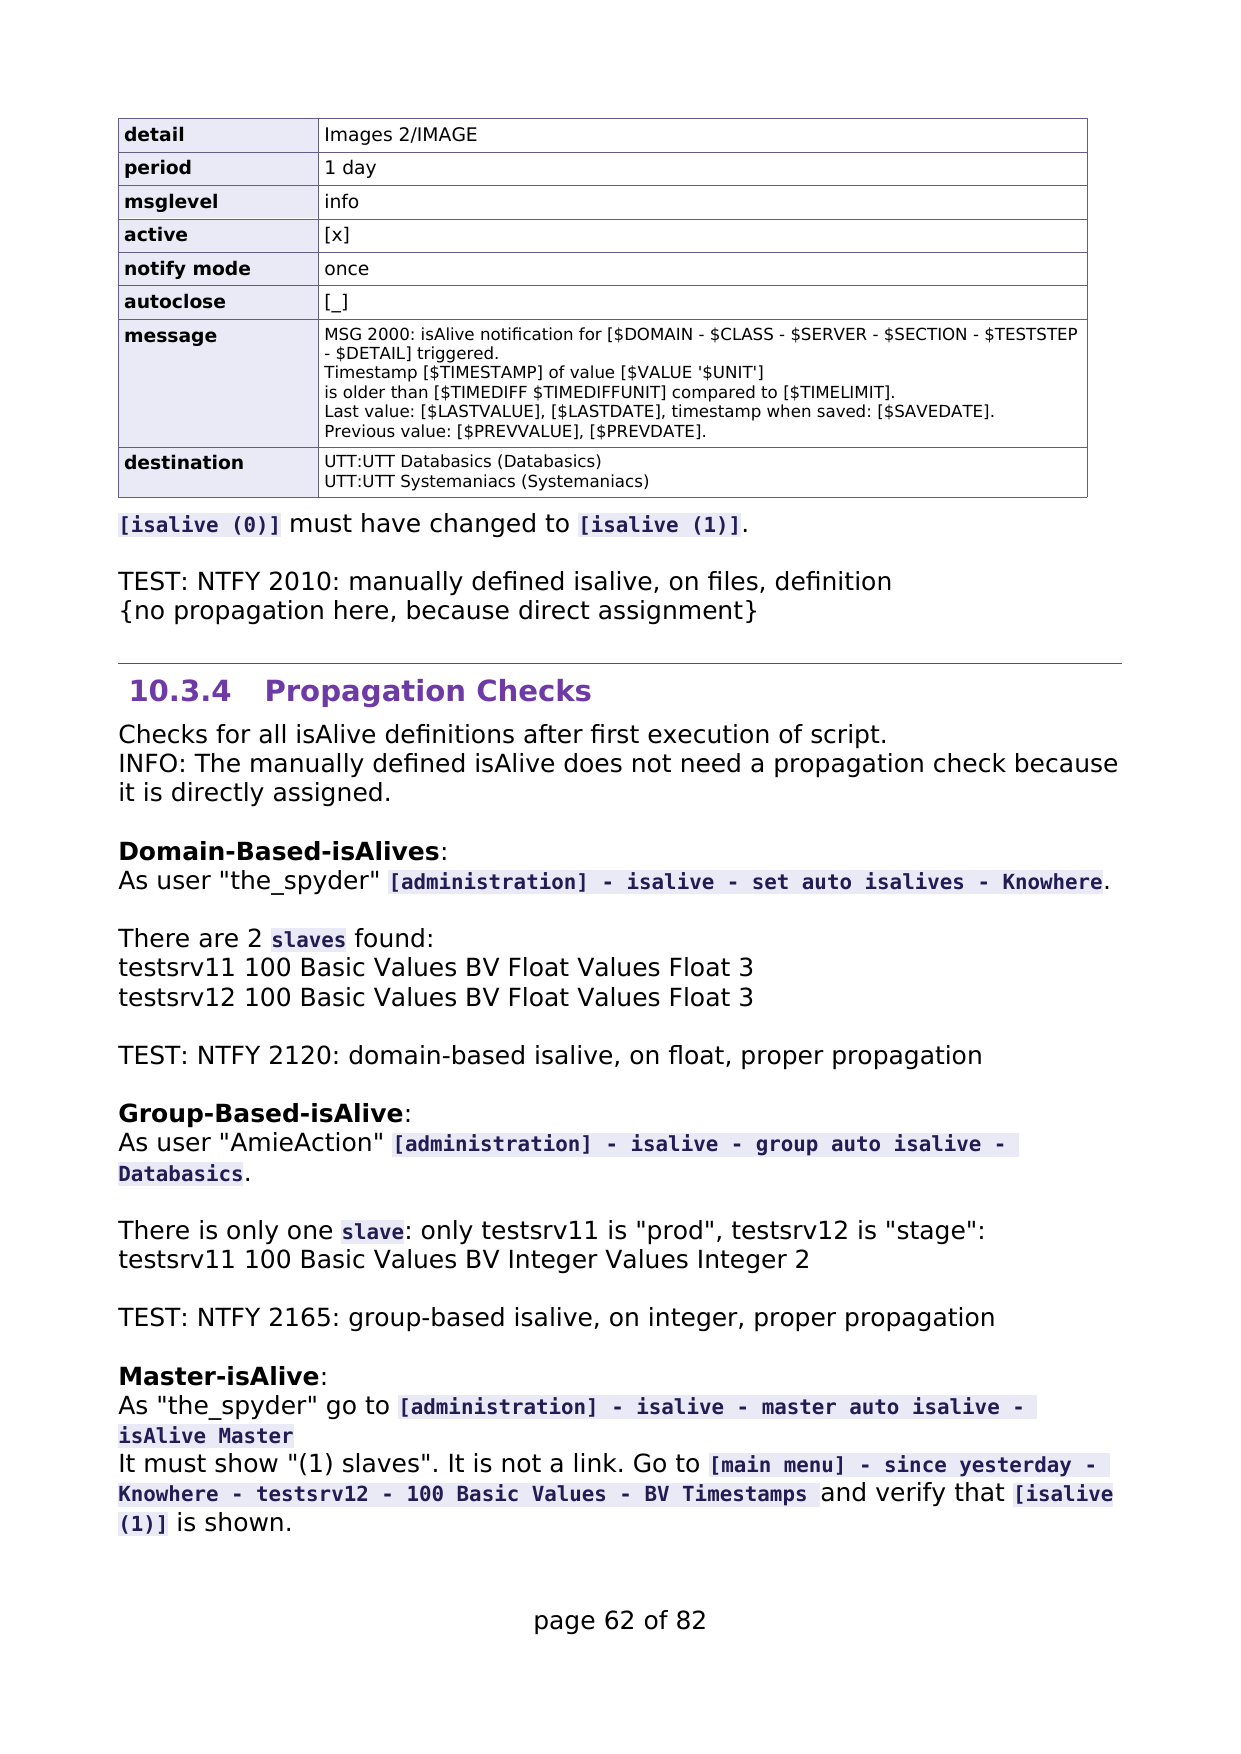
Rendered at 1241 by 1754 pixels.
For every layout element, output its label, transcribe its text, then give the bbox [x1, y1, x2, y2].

table_cell info [319, 186, 1087, 218]
text TEST: NTFY 2010: manually defined isalive, on files, definition [118, 567, 1122, 596]
table_cell once [319, 253, 1087, 285]
table_cell 1 day [319, 153, 1087, 185]
table_header Images 2/IMAGE [319, 119, 1087, 152]
text There is only one slave: only testsrv11 is "prod", testsrv12 is "stage": [118, 1216, 1122, 1245]
subtitle Propagation Checks [118, 664, 1122, 720]
text As user "AmieAction" [administration] - isalive - group auto isalive - Databasics. [118, 1128, 1122, 1187]
table_cell UTT:UTT Databasics (Databasics) UTT:UTT Systemaniacs (Systemaniacs) [319, 448, 1087, 497]
text testsrv11 100 Basic Values BV Integer Values Integer 2 [118, 1245, 1122, 1274]
text Domain-Based-isAlives: [118, 837, 1122, 866]
text As "the_spyder" go to [administration] - isalive - master auto isalive - isAlive Master [118, 1391, 1122, 1449]
table_cell MSG 2000: isAlive notification for [$DOMAIN - $CLASS - $SERVER - $SECTION - $TESTSTEP - $DETAIL] triggered. Timestamp [$TIMESTAMP] of value [$VALUE '$UNIT'] is older than [$TIMEDIFF $TIMEDIFFUNIT] compared to [$TIMELIMIT]. Last value: [$LASTVALUE], [$LASTDATE], timestamp when saved: [$SAVEDATE]. Previous value: [$PREVVALUE], [$PREVDATE]. [319, 320, 1087, 447]
table_cell period [119, 153, 318, 185]
table_cell msglevel [119, 186, 318, 218]
table_cell notify mode [119, 253, 318, 285]
table_header detail [119, 119, 318, 152]
text testsrv12 100 Basic Values BV Float Values Float 3 [118, 983, 1122, 1012]
table_cell destination [119, 448, 318, 497]
table_cell autoclose [119, 286, 318, 319]
text TEST: NTFY 2165: group-based isalive, on integer, proper propagation [118, 1303, 1122, 1333]
text {no propagation here, because direct assignment} [118, 596, 1122, 625]
text Master-isAlive: [118, 1362, 1122, 1391]
table_cell [_] [319, 286, 1087, 319]
table_cell active [119, 220, 318, 252]
text testsrv11 100 Basic Values BV Float Values Float 3 [118, 953, 1122, 983]
text TEST: NTFY 2120: domain-based isalive, on float, proper propagation [118, 1041, 1122, 1070]
text Checks for all isAlive definitions after first execution of script. [118, 720, 1122, 749]
text INFO: The manually defined isAlive does not need a propagation check because it is directly assigned. [118, 749, 1122, 808]
text Group-Based-isAlive: [118, 1099, 1122, 1128]
table_cell [x] [319, 220, 1087, 252]
text It must show "(1) slaves". It is not a link. Go to [main menu] - since yesterday - Knowhere - testsrv12 - 100 Basic Values - BV Timestamps and verify that [isalive (1)] is shown. [118, 1449, 1122, 1537]
text [isalive (0)] must have changed to [isalive (1)]. [118, 509, 1122, 538]
text As user "the_spyder" [administration] - isalive - set auto isalives - Knowhere. [118, 866, 1122, 895]
table_cell message [119, 320, 318, 447]
text There are 2 slaves found: [118, 924, 1122, 953]
